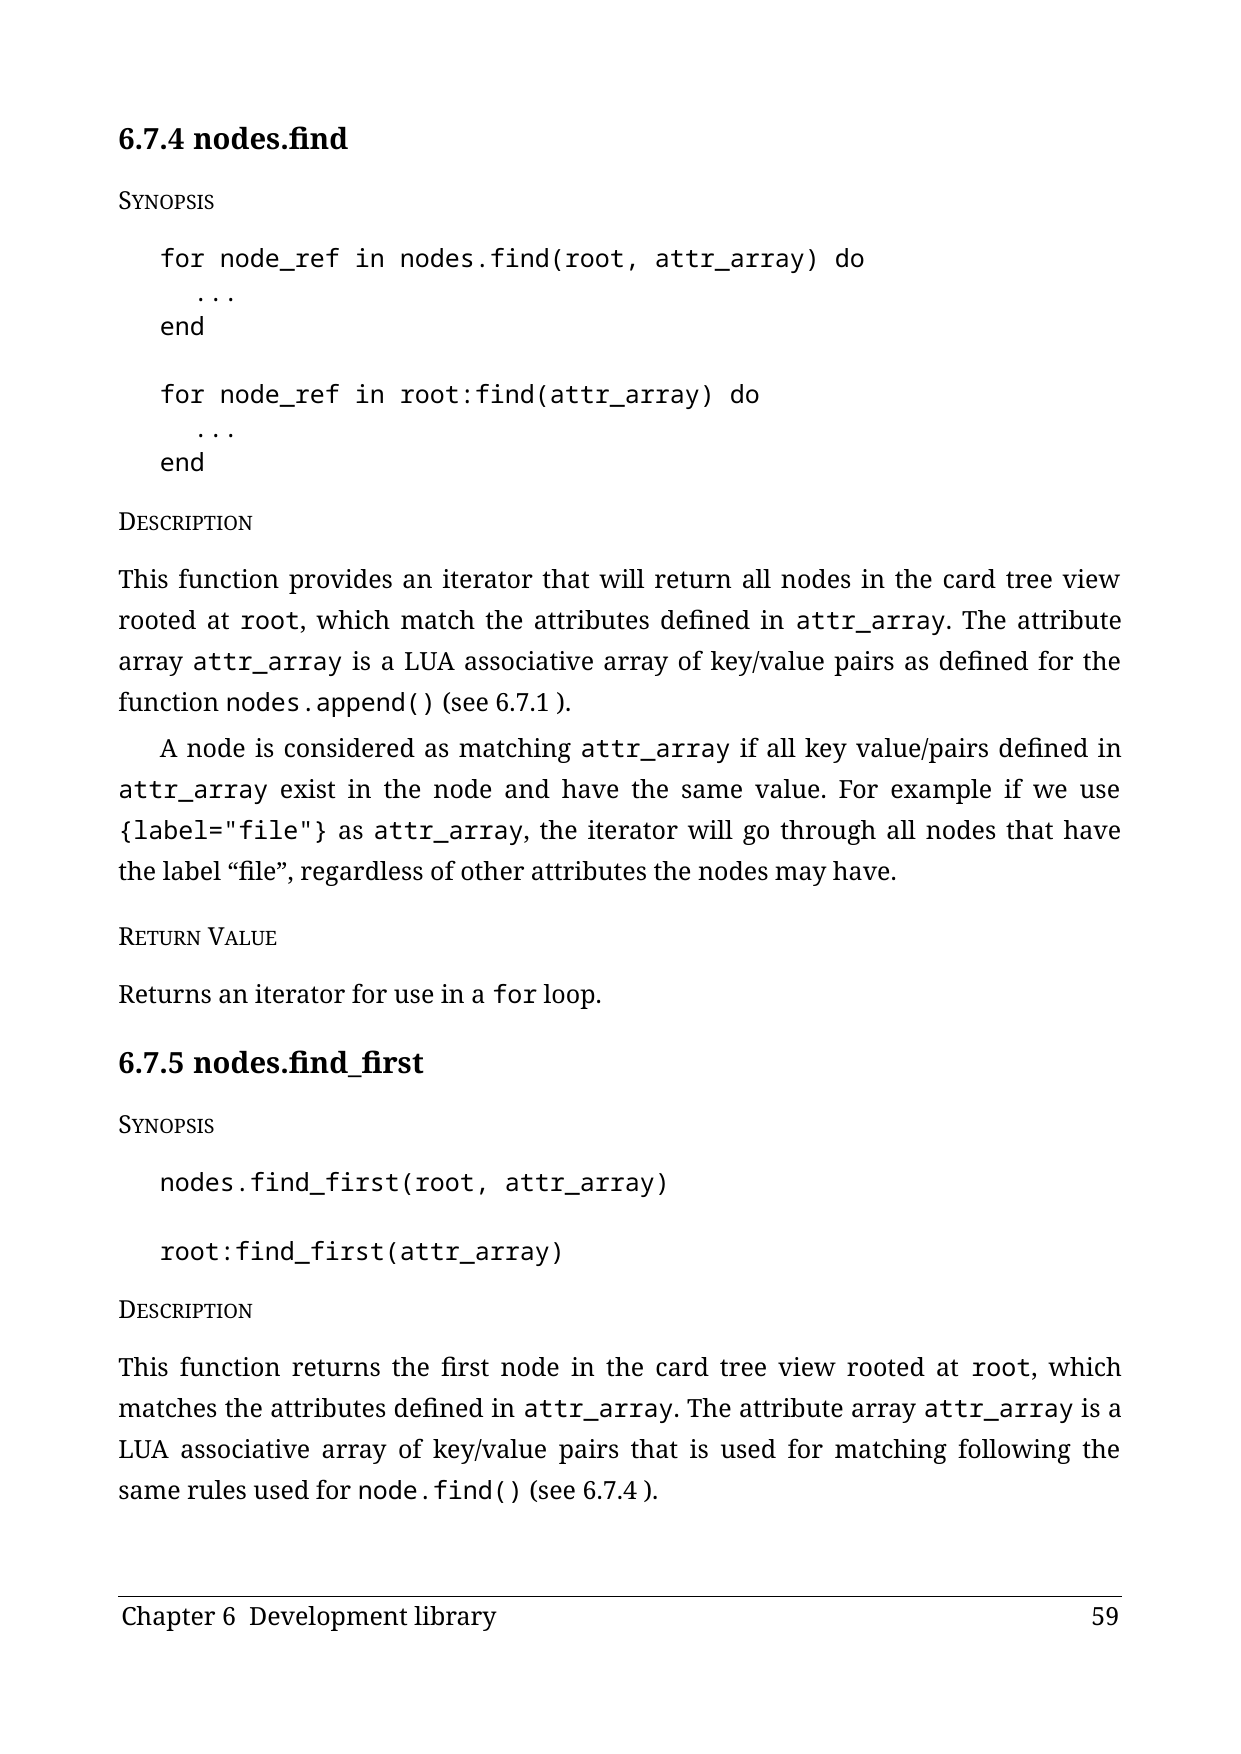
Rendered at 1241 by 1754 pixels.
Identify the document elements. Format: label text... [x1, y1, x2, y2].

text for node_ref in nodes.find(root, attr_array) do [159, 241, 1122, 274]
text nodes.find_first(root, attr_array) [159, 1165, 1122, 1199]
text ... [159, 411, 1122, 445]
subtitle nodes.find [118, 118, 1122, 158]
subtitle Description [118, 1292, 1122, 1326]
subtitle Synopsis [118, 183, 1122, 216]
text This function provides an iterator that will return all nodes in the card tree view rooted at root, which match the attributes defined in attr_array. The attribute array attr_array is a LUA associative array of key/value pairs as defined for the function nodes.append() (see 6.7.1). [118, 562, 1122, 718]
text for node_ref in root:find(attr_array) do [159, 377, 1122, 411]
text This function returns the first node in the card tree view rooted at root, which matches the attributes defined in attr_array. The attribute array attr_array is a LUA associative array of key/value pairs that is used for matching following the same rules used for node.find() (see 6.7.4). [118, 1350, 1122, 1506]
subtitle Synopsis [118, 1107, 1122, 1141]
text end [159, 309, 1122, 343]
text A node is considered as matching attr_array if all key value/pairs defined in attr_array exist in the node and have the same value. For example if we use {label="file"} as attr_array, the iterator will go through all nodes that have the label “file”, regardless of other attributes the nodes may have. [118, 731, 1122, 887]
subtitle nodes.find_first [118, 1043, 1122, 1082]
text root:find_first(attr_array) [159, 1233, 1122, 1267]
subtitle Description [118, 504, 1122, 537]
subtitle Return Value [118, 919, 1122, 953]
text end [159, 445, 1122, 479]
text ... [159, 274, 1122, 309]
text Returns an iterator for use in a for loop. [118, 977, 1122, 1011]
